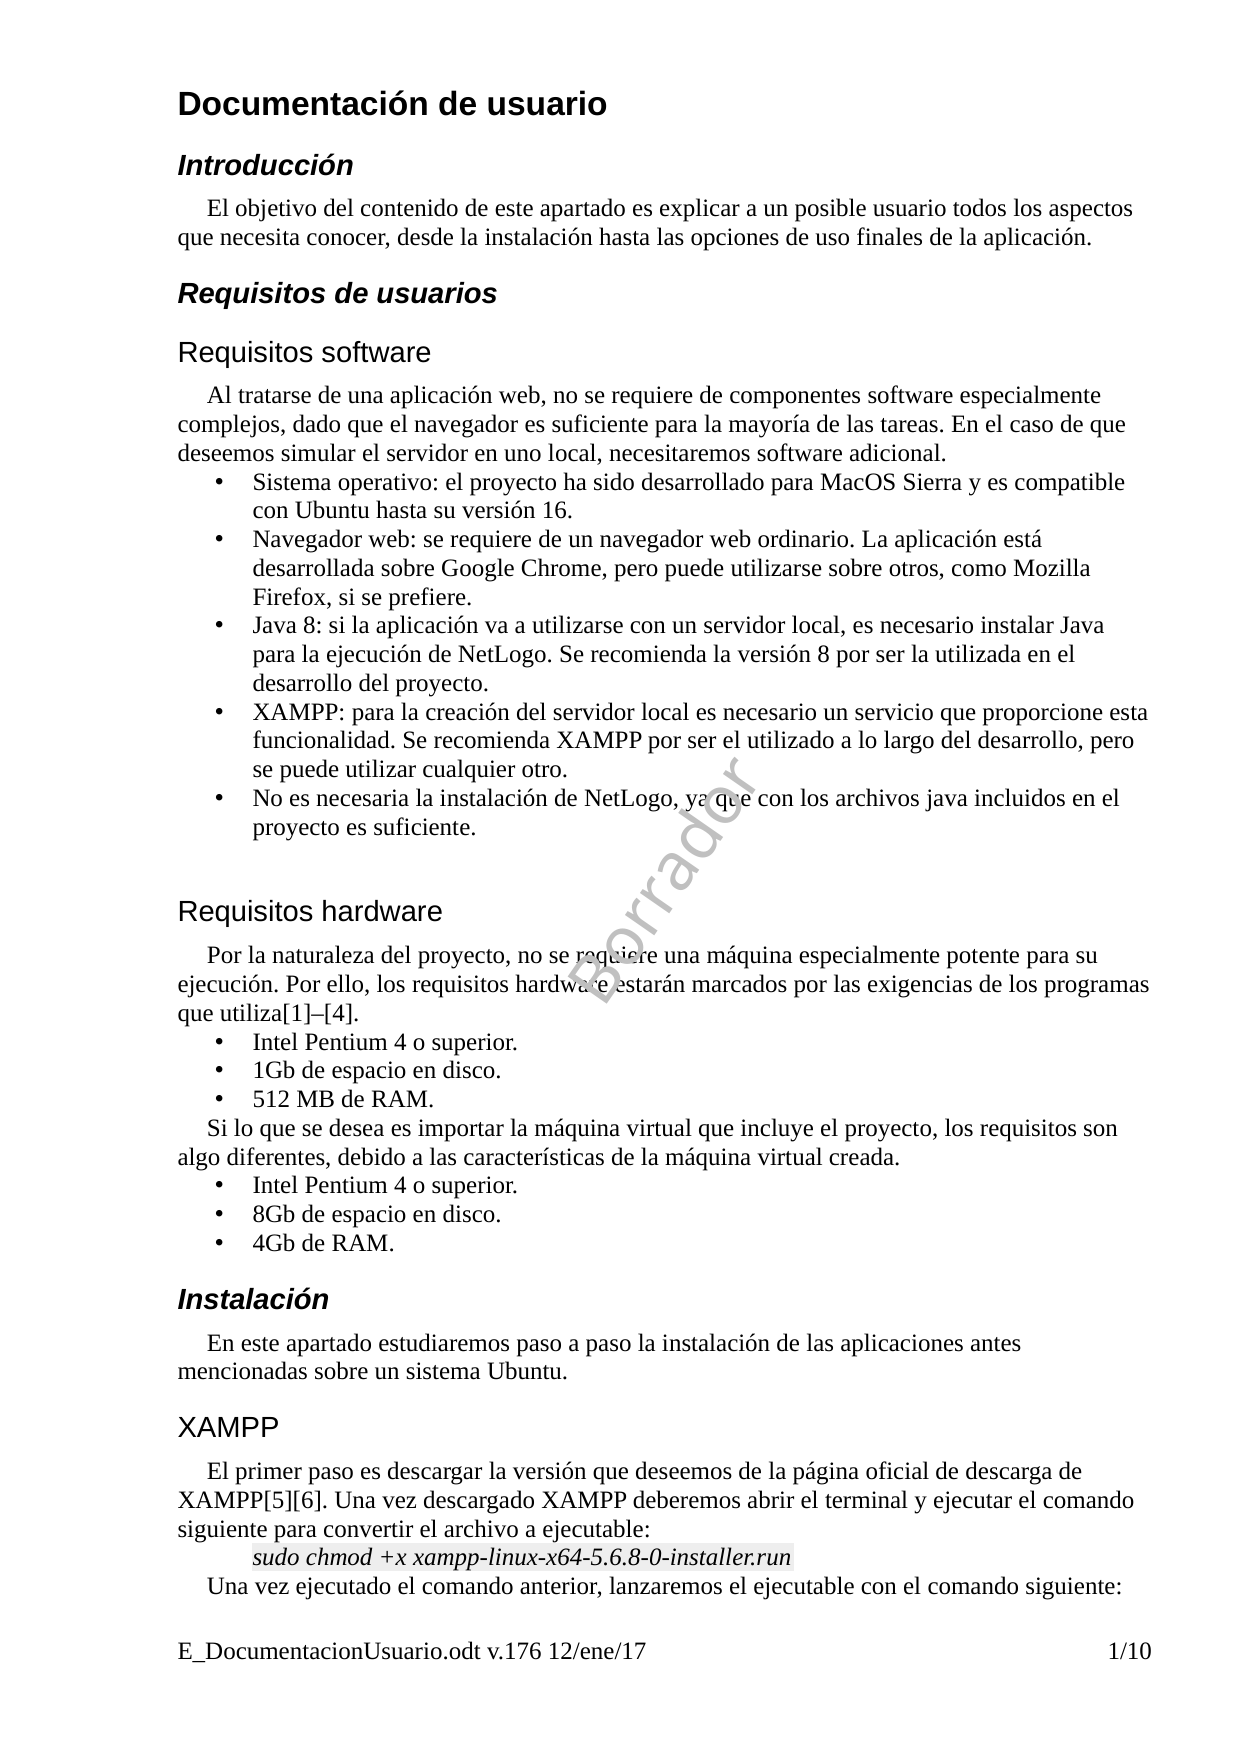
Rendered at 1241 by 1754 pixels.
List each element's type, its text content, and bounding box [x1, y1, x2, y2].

subtitle Instalación [177, 1282, 1152, 1315]
subtitle Documentación de usuario [177, 84, 1152, 122]
text Una vez ejecutado el comando anterior, lanzaremos el ejecutable con el comando siguiente: [177, 1571, 1152, 1600]
list Navegador web: se requiere de un navegador web ordinario. La aplicación está desarrollada sobre Google Chrome, pero puede utilizarse sobre otros, como Mozilla Firefox, si se prefiere. [215, 524, 1152, 611]
subtitle Requisitos de usuarios [177, 276, 1152, 309]
subtitle XAMPP [177, 1410, 1152, 1444]
list Sistema operativo: el proyecto ha sido desarrollado para MacOS Sierra y es compatible con Ubuntu hasta su versión 16. [215, 467, 1152, 524]
list No es necesaria la instalación de NetLogo, ya que con los archivos java incluidos en el proyecto es suficiente. [215, 783, 1152, 841]
list 4Gb de RAM. [215, 1228, 1152, 1257]
subtitle Requisitos hardware [177, 894, 1152, 928]
list Intel Pentium 4 o superior. [215, 1027, 1152, 1055]
text El primer paso es descargar la versión que deseemos de la página oficial de descarga de XAMPP[5]⁠[6]⁠. Una vez descargado XAMPP deberemos abrir el terminal y ejecutar el comando siguiente para convertir el archivo a ejecutable: [177, 1456, 1152, 1542]
subtitle Requisitos software [177, 334, 1152, 368]
text Al tratarse de una aplicación web, no se requiere de componentes software especialmente complejos, dado que el navegador es suficiente para la mayoría de las tareas. En el caso de que deseemos simular el servidor en uno local, necesitaremos software adicional. [177, 381, 1152, 467]
list Java 8: si la aplicación va a utilizarse con un servidor local, es necesario instalar Java para la ejecución de NetLogo. Se recomienda la versión 8 por ser la utilizada en el desarrollo del proyecto. [215, 611, 1152, 697]
text Por la naturaleza del proyecto, no se requiere una máquina especialmente potente para su ejecución. Por ello, los requisitos hardware estarán marcados por las exigencias de los programas que utiliza[1]–[4]⁠. [177, 940, 1152, 1027]
text El objetivo del contenido de este apartado es explicar a un posible usuario todos los aspectos que necesita conocer, desde la instalación hasta las opciones de uso finales de la aplicación. [177, 193, 1152, 251]
list Intel Pentium 4 o superior. [215, 1170, 1152, 1199]
text En este apartado estudiaremos paso a paso la instalación de las aplicaciones antes mencionadas sobre un sistema Ubuntu. [177, 1328, 1152, 1385]
text sudo chmod +x xampp-linux-x64-5.6.8-0-installer.run [177, 1542, 1152, 1571]
subtitle Introducción [177, 147, 1152, 181]
list 8Gb de espacio en disco. [215, 1199, 1152, 1228]
text Si lo que se desea es importar la máquina virtual que incluye el proyecto, los requisitos son algo diferentes, debido a las características de la máquina virtual creada. [177, 1113, 1152, 1170]
list XAMPP: para la creación del servidor local es necesario un servicio que proporcione esta funcionalidad. Se recomienda XAMPP por ser el utilizado a lo largo del desarrollo, pero se puede utilizar cualquier otro. [215, 697, 1152, 783]
list 1Gb de espacio en disco. [215, 1055, 1152, 1084]
list 512 MB de RAM. [215, 1084, 1152, 1113]
